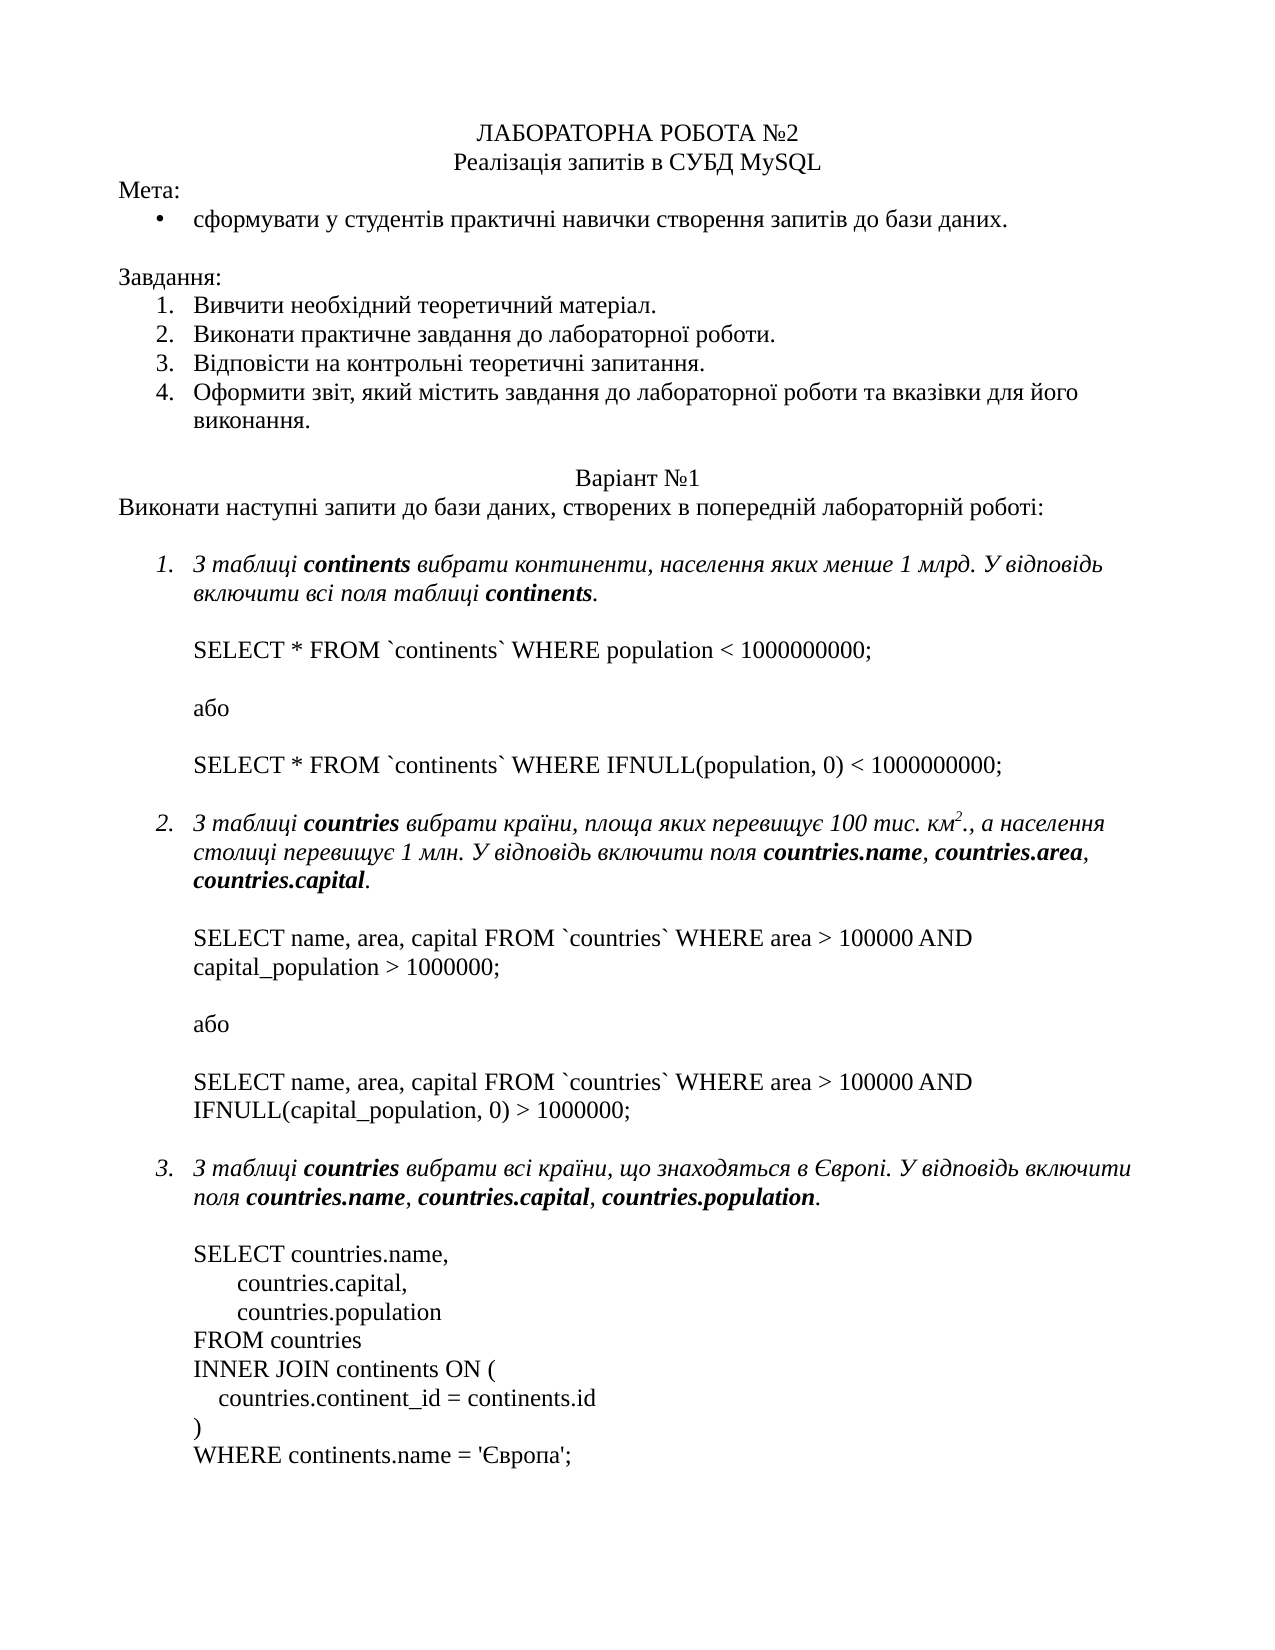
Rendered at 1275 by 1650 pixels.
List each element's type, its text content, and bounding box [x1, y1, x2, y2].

list Оформити звіт, який містить завдання до лабораторної роботи та вказівки для його виконання. [156, 377, 1157, 434]
text Реалізація запитів в СУБД MySQL [118, 147, 1157, 176]
text Виконати наступні запити до бази даних, створених в попередній лабораторній роботі: [118, 492, 1157, 521]
list З таблиці countries вибрати країни, площа яких перевищує 100 тис. км2., а населення столиці перевищує 1 млн. У відповідь включити поля countries.name, countries.area, countries.capital. [156, 808, 1157, 894]
list або [156, 1009, 1157, 1038]
list FROM countries [156, 1326, 1157, 1354]
list Відповісти на контрольні теоретичні запитання. [156, 348, 1157, 377]
text ЛАБОРАТОРНА РОБОТА №2 [118, 118, 1157, 147]
list З таблиці continents вибрати континенти, населення яких менше 1 млрд. У відповідь включити всі поля таблиці continents. [156, 549, 1157, 607]
list З таблиці countries вибрати всі країни, що знаходяться в Європі. У відповідь включити поля countries.name, countries.capital, countries.population. [156, 1153, 1157, 1211]
list ) [156, 1412, 1157, 1441]
list WHERE continents.name = 'Європа'; [156, 1441, 1157, 1469]
list countries.capital, [156, 1268, 1157, 1297]
list Вивчити необхідний теоретичний матеріал. [156, 291, 1157, 319]
list SELECT name, area, capital FROM `countries` WHERE area > 100000 AND IFNULL(capital_population, 0) > 1000000; [156, 1067, 1157, 1124]
list Виконати практичне завдання до лабораторної роботи. [156, 319, 1157, 348]
list INNER JOIN continents ON ( [156, 1354, 1157, 1383]
text Завдання: [118, 262, 1157, 291]
list countries.population [156, 1297, 1157, 1326]
text Мета: [118, 176, 1157, 204]
list SELECT * FROM `continents` WHERE IFNULL(population, 0) < 1000000000; [156, 751, 1157, 779]
list cформувати у студентів практичні навички створення запитів до бази даних. [156, 204, 1157, 233]
text Варіант №1 [118, 463, 1157, 492]
list SELECT name, area, capital FROM `countries` WHERE area > 100000 AND capital_population > 1000000; [156, 923, 1157, 981]
list countries.continent_id = continents.id [156, 1383, 1157, 1412]
list SELECT * FROM `continents` WHERE population < 1000000000; [156, 636, 1157, 664]
list SELECT countries.name, [156, 1239, 1157, 1268]
list або [156, 693, 1157, 722]
